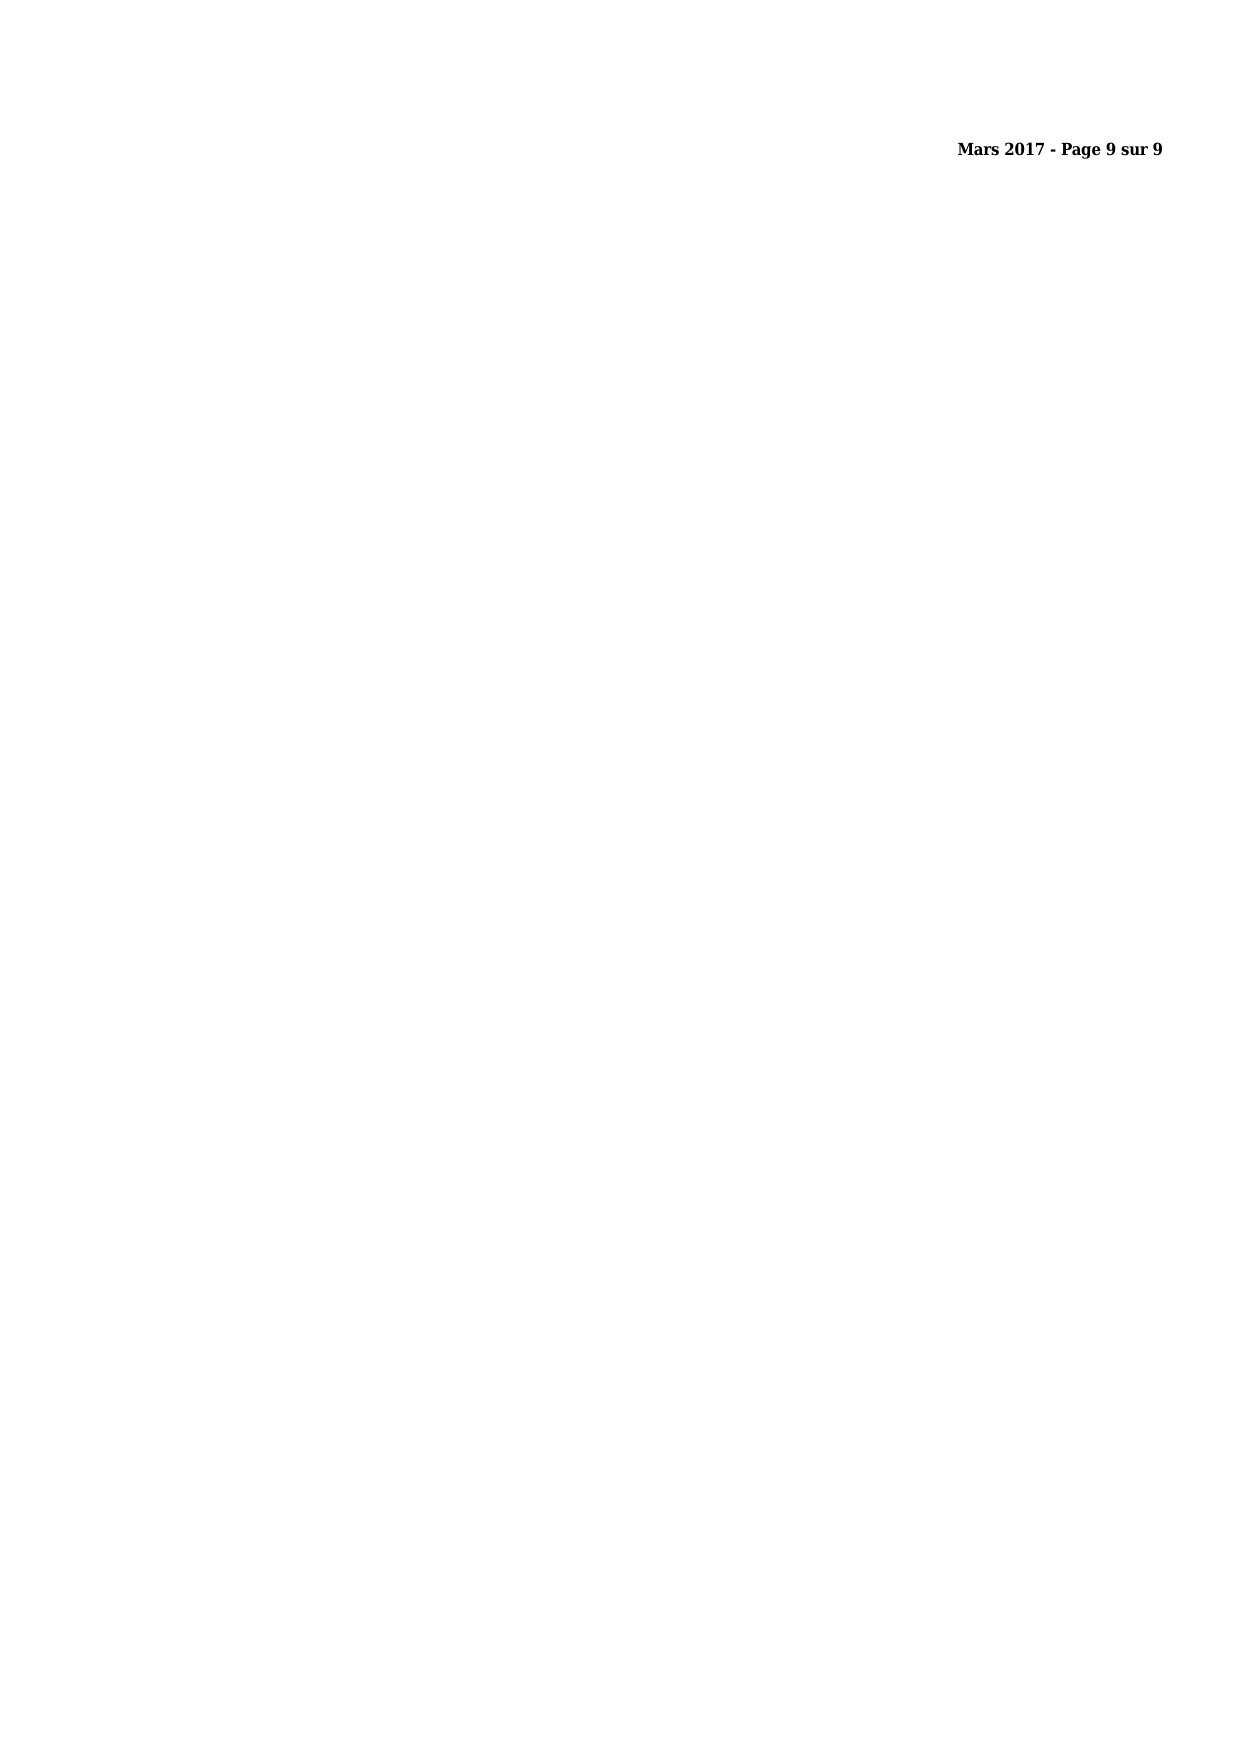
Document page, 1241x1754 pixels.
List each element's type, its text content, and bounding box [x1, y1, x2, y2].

text Mars 2017 - Page 9 sur 9 [77, 140, 1163, 159]
